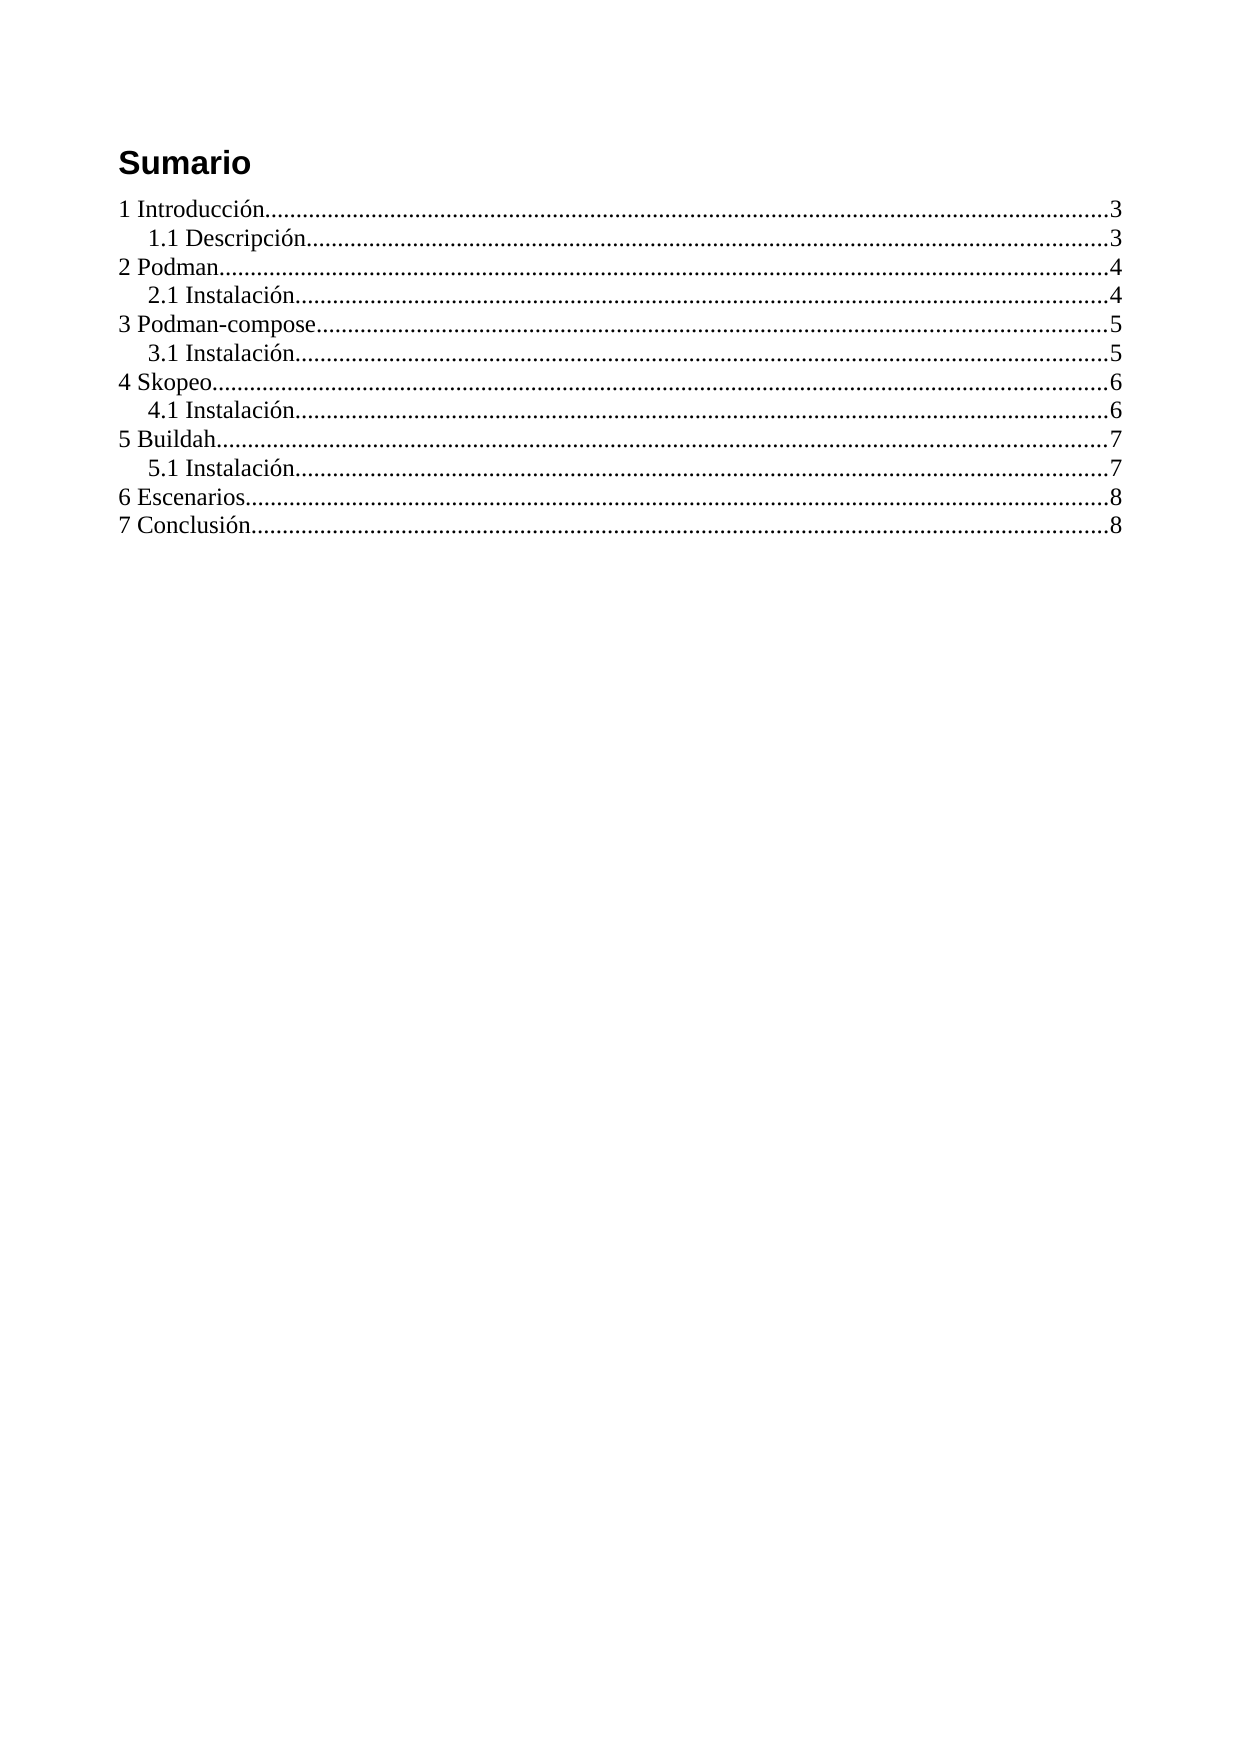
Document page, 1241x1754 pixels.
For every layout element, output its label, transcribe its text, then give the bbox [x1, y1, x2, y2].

text 7 Conclusión 8 [118, 510, 1122, 539]
text 2 Podman 4 [118, 252, 1122, 280]
text 6 Escenarios 8 [118, 482, 1122, 510]
text 1.1 Descripción 3 [148, 223, 1122, 252]
text 5 Buildah 7 [118, 424, 1122, 453]
text 5.1 Instalación 7 [148, 453, 1122, 482]
text 4.1 Instalación 6 [148, 395, 1122, 424]
text 3.1 Instalación 5 [148, 338, 1122, 367]
subtitle Sumario [118, 143, 1122, 182]
text 4 Skopeo 6 [118, 367, 1122, 395]
text 3 Podman-compose 5 [118, 309, 1122, 338]
text 2.1 Instalación 4 [148, 280, 1122, 309]
text 1 Introducción 3 [118, 194, 1122, 223]
